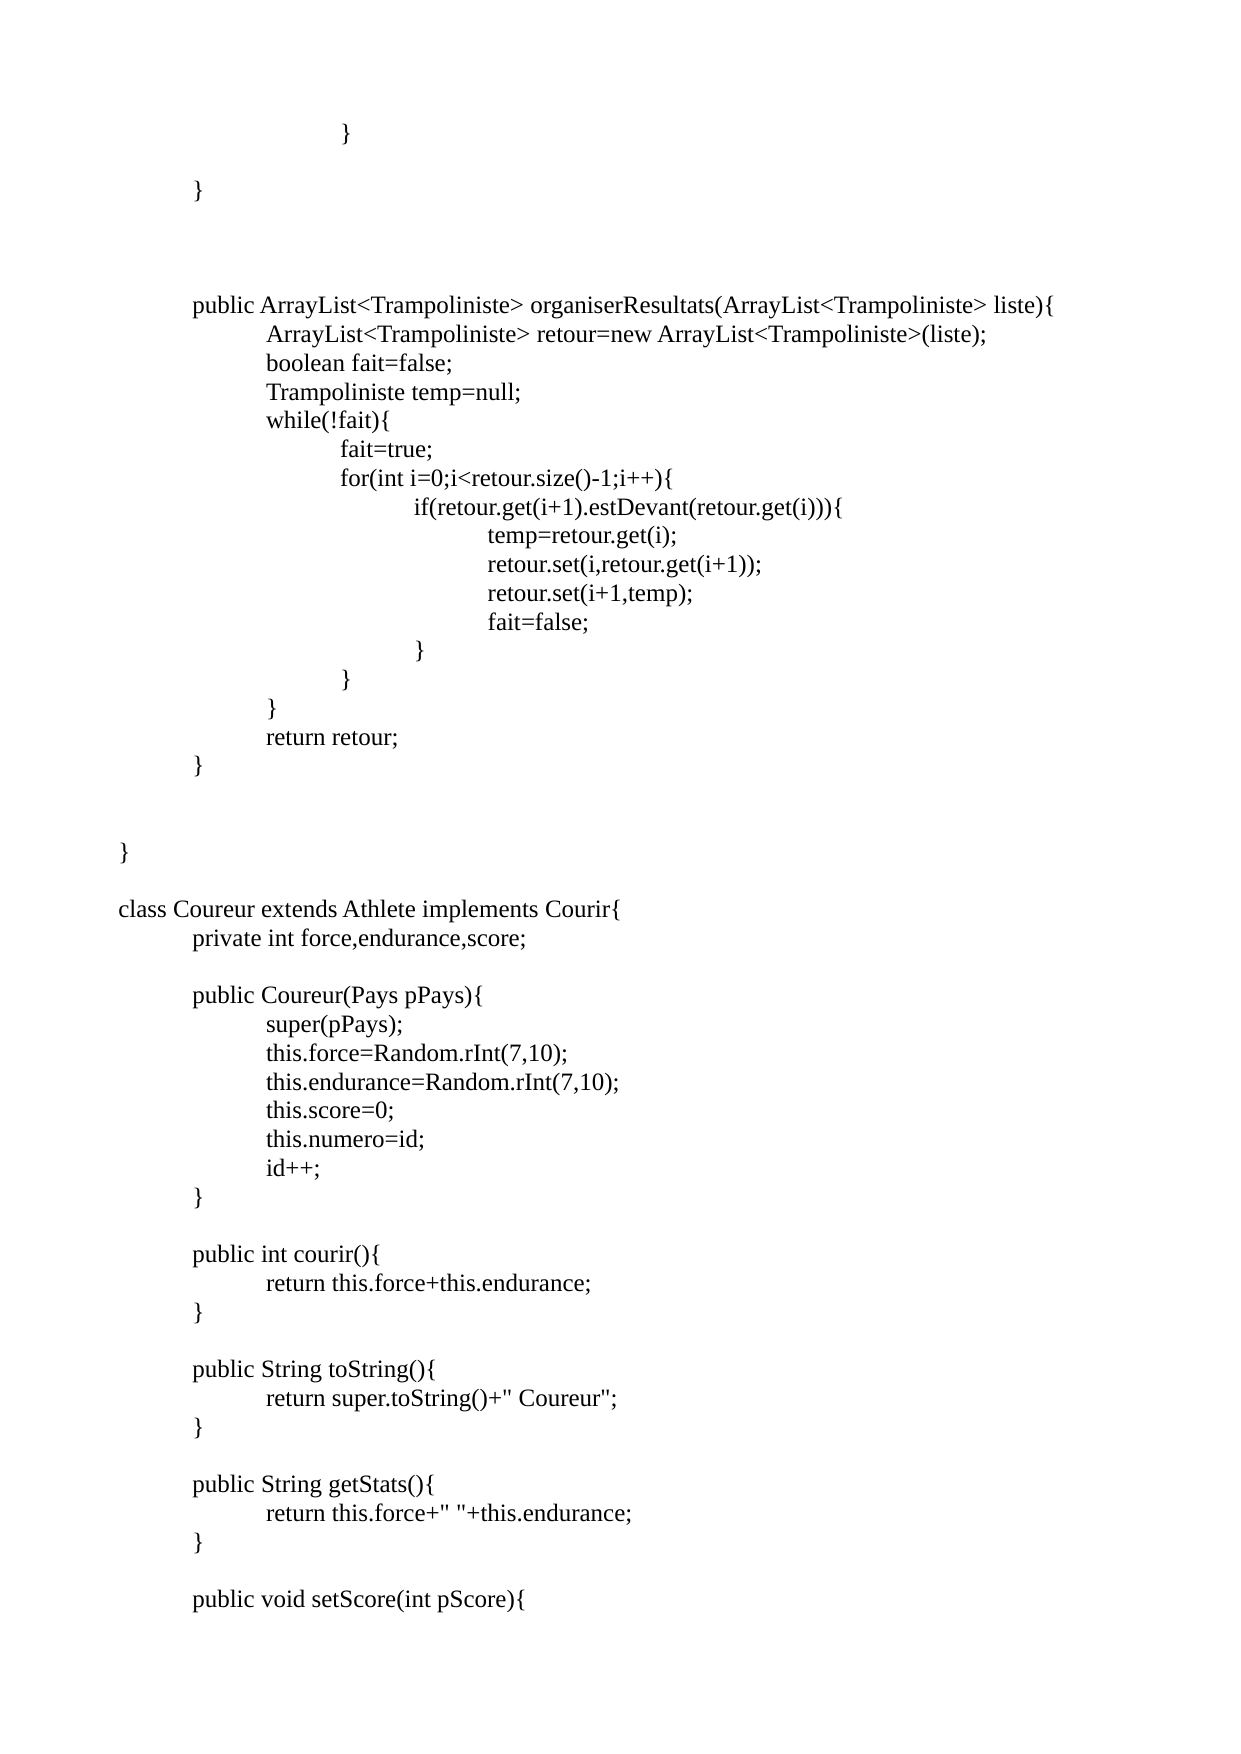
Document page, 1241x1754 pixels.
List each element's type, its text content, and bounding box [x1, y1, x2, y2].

text class Coureur extends Athlete implements Courir{ [118, 894, 1122, 923]
text temp=retour.get(i); [118, 521, 1122, 549]
text } [118, 1412, 1122, 1441]
text } [118, 1527, 1122, 1556]
text return this.force+" "+this.endurance; [118, 1498, 1122, 1527]
text this.score=0; [118, 1096, 1122, 1124]
text if(retour.get(i+1).estDevant(retour.get(i))){ [118, 492, 1122, 521]
text private int force,endurance,score; [118, 923, 1122, 952]
text } [118, 1297, 1122, 1326]
text } [118, 693, 1122, 722]
text } [118, 664, 1122, 693]
text return retour; [118, 722, 1122, 751]
text } [118, 176, 1122, 204]
text ArrayList<Trampoliniste> retour=new ArrayList<Trampoliniste>(liste); [118, 319, 1122, 348]
text while(!fait){ [118, 406, 1122, 434]
text fait=true; [118, 434, 1122, 463]
text Trampoliniste temp=null; [118, 377, 1122, 406]
text retour.set(i+1,temp); [118, 578, 1122, 607]
text this.force=Random.rInt(7,10); [118, 1038, 1122, 1067]
text retour.set(i,retour.get(i+1)); [118, 549, 1122, 578]
text return this.force+this.endurance; [118, 1268, 1122, 1297]
text } [118, 118, 1122, 147]
text public Coureur(Pays pPays){ [118, 981, 1122, 1009]
text public String toString(){ [118, 1354, 1122, 1383]
text this.endurance=Random.rInt(7,10); [118, 1067, 1122, 1096]
text for(int i=0;i<retour.size()-1;i++){ [118, 463, 1122, 492]
text super(pPays); [118, 1009, 1122, 1038]
text } [118, 837, 1122, 866]
text } [118, 636, 1122, 664]
text public String getStats(){ [118, 1469, 1122, 1498]
text id++; [118, 1153, 1122, 1182]
text fait=false; [118, 607, 1122, 636]
text } [118, 751, 1122, 779]
text boolean fait=false; [118, 348, 1122, 377]
text public void setScore(int pScore){ [118, 1584, 1122, 1613]
text return super.toString()+" Coureur"; [118, 1383, 1122, 1412]
text public int courir(){ [118, 1239, 1122, 1268]
text this.numero=id; [118, 1124, 1122, 1153]
text } [118, 1182, 1122, 1211]
text public ArrayList<Trampoliniste> organiserResultats(ArrayList<Trampoliniste> liste){ [118, 291, 1122, 319]
